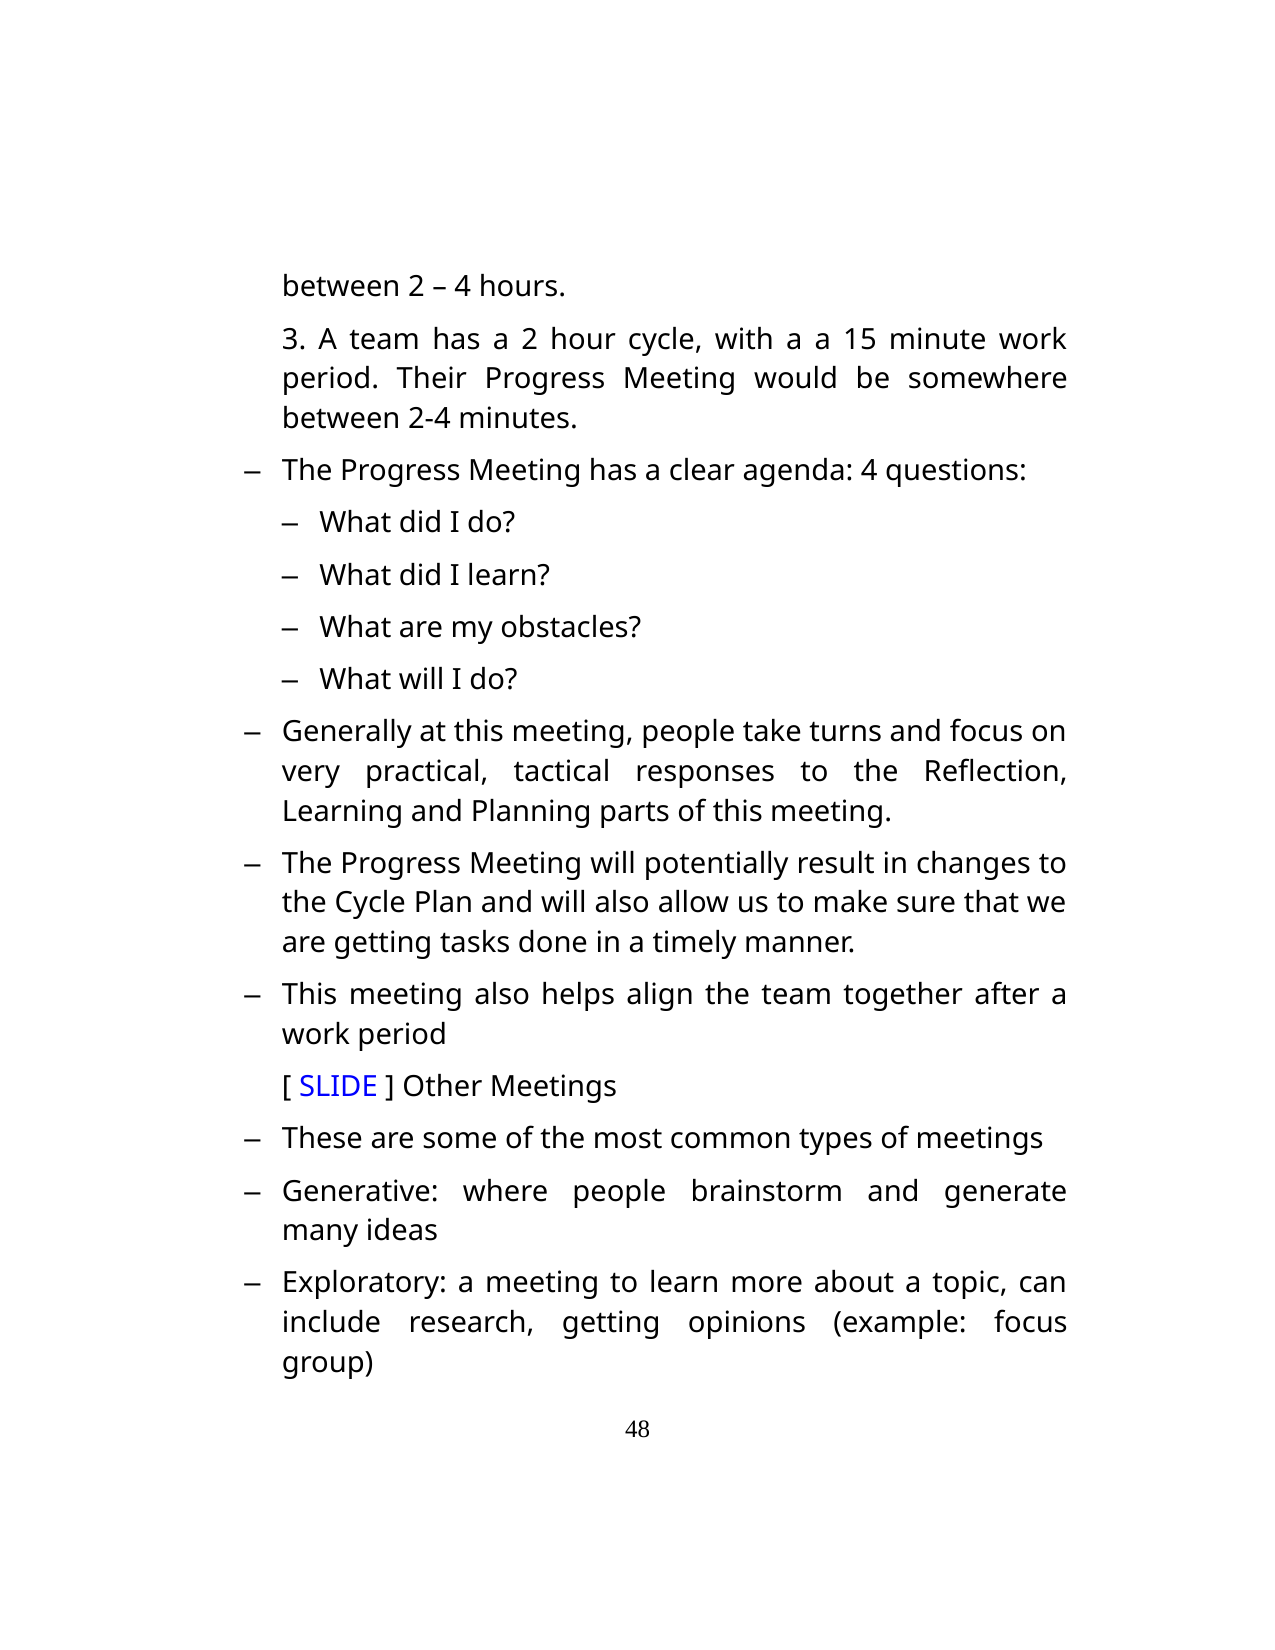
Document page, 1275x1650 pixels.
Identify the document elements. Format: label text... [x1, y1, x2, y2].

list The Progress Meeting has a clear agenda: 4 questions: [244, 449, 1068, 489]
list Generative: where people brainstorm and generate many ideas [244, 1170, 1068, 1249]
list Exploratory: a meeting to learn more about a topic, can include research, getting opinions (example: focus group) [244, 1262, 1068, 1381]
list What did I do? [282, 502, 1068, 541]
list What are my obstacles? [282, 606, 1068, 646]
list What did I learn? [282, 554, 1068, 593]
list What will I do? [282, 658, 1068, 698]
list The Progress Meeting will potentially result in changes to the Cycle Plan and will also allow us to make sure that we are getting tasks done in a timely manner. [244, 842, 1068, 961]
list This meeting also helps align the team together after a work period [244, 973, 1068, 1053]
list These are some of the most common types of meetings [244, 1118, 1068, 1157]
list [ SLIDE ] Other Meetings [244, 1065, 1068, 1105]
list 3. A team has a 2 hour cycle, with a a 15 minute work period. Their Progress Meeting would be somewhere between 2-4 minutes. [244, 318, 1068, 437]
list Generally at this meeting, people take turns and focus on very practical, tactical responses to the Reflection, Learning and Planning parts of this meeting. [244, 710, 1068, 829]
list between 2 – 4 hours. [244, 266, 1068, 305]
